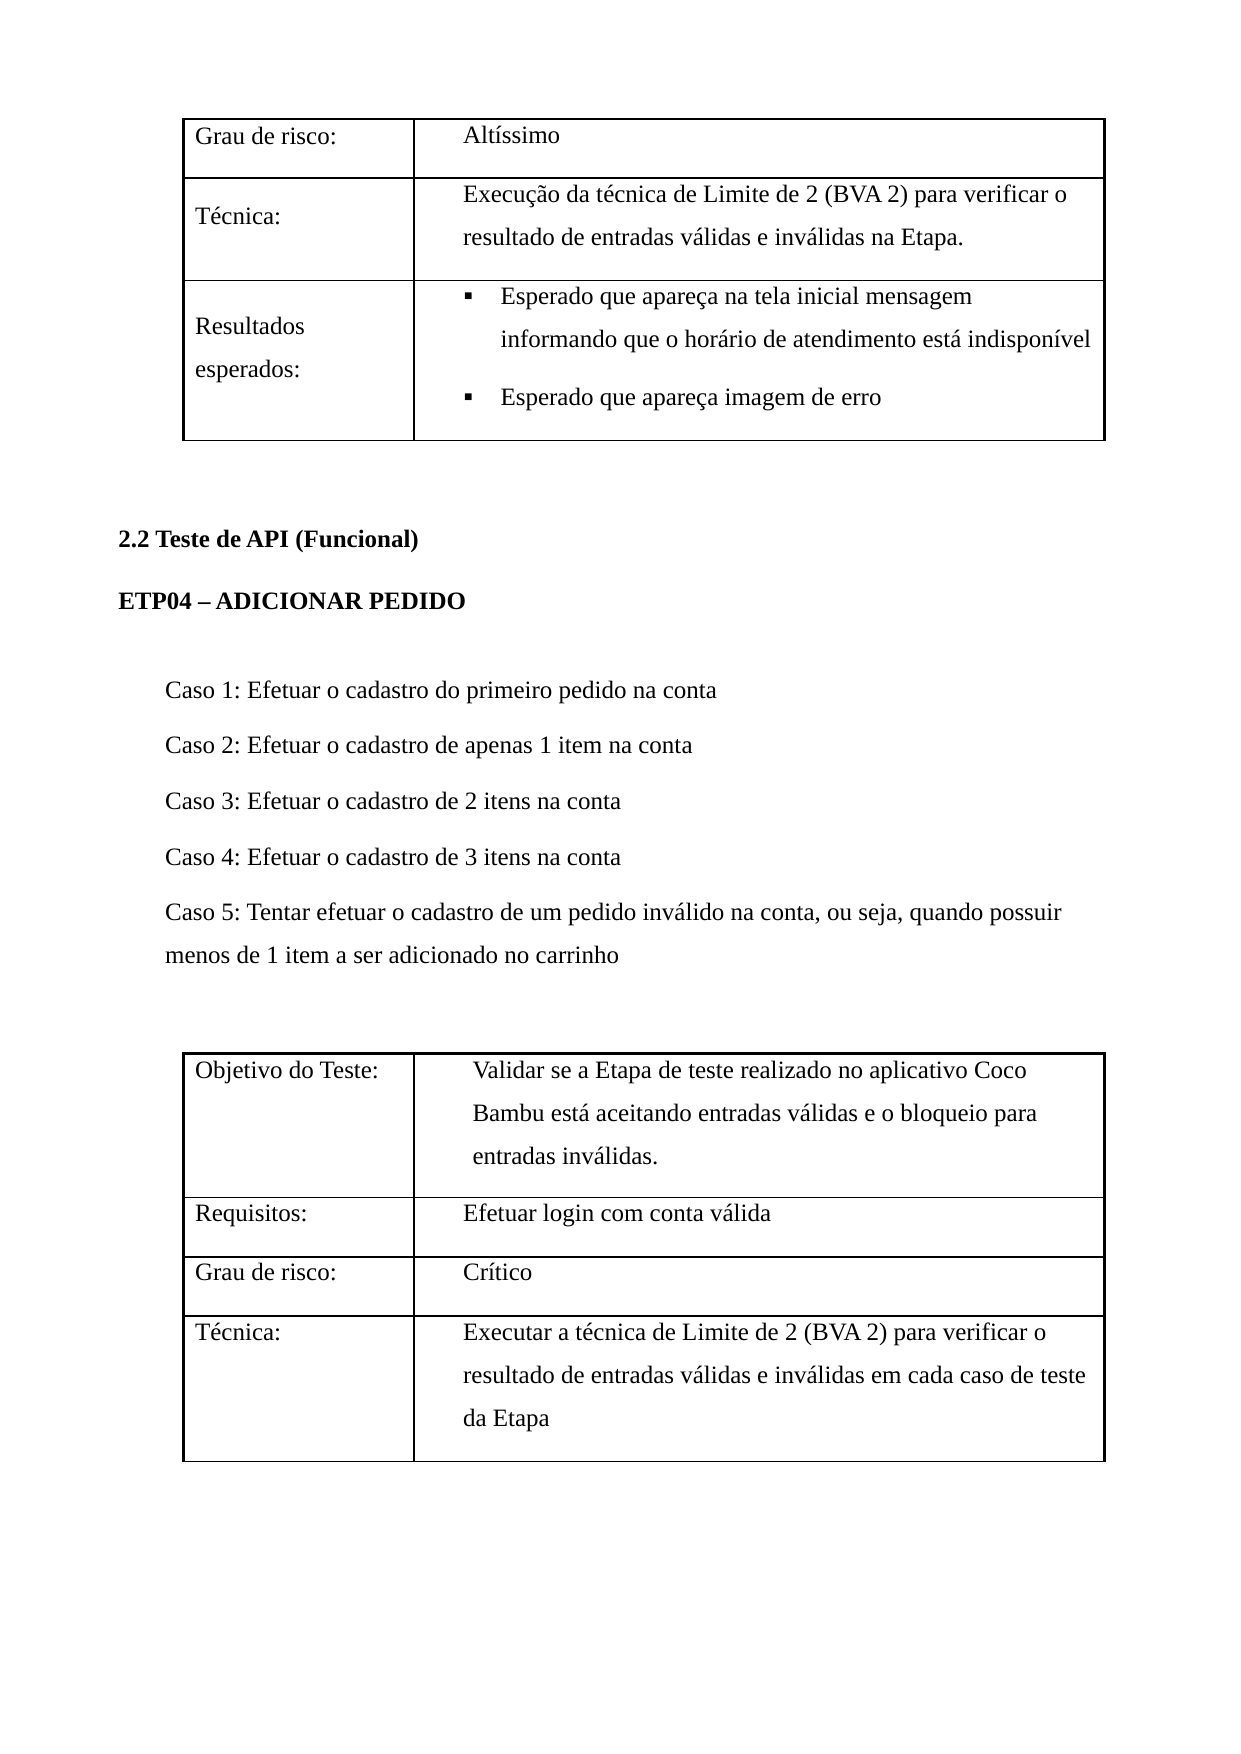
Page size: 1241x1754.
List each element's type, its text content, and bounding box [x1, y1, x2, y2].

table_cell Crítico [415, 1258, 1103, 1315]
table_cell Resultados esperados: [185, 281, 413, 439]
text Caso 2: Efetuar o cadastro de apenas 1 item na conta [165, 731, 1122, 759]
table_cell Requisitos: [185, 1198, 413, 1256]
subtitle 2.2 Teste de API (Funcional) [118, 524, 1122, 553]
table_cell Altíssimo [415, 120, 1103, 177]
table_cell Efetuar login com conta válida [415, 1198, 1103, 1256]
table_cell Executar a técnica de Limite de 2 (BVA 2) para verificar o resultado de entradas válidas e inválidas em cada caso de teste da Etapa [415, 1317, 1103, 1461]
table_cell Técnica: [185, 1317, 413, 1461]
subtitle ETP04 – ADICIONAR PEDIDO [118, 586, 1122, 615]
table_cell Grau de risco: [185, 1258, 413, 1315]
text Caso 5: Tentar efetuar o cadastro de um pedido inválido na conta, ou seja, quando possuir menos de 1 item a ser adicionado no carrinho [165, 897, 1122, 969]
table_cell Execução da técnica de Limite de 2 (BVA 2) para verificar o resultado de entradas válidas e inválidas na Etapa. [415, 179, 1103, 279]
table_cell Técnica: [185, 179, 413, 279]
table_header Objetivo do Teste: [185, 1055, 413, 1197]
table_header Validar se a Etapa de teste realizado no aplicativo Coco Bambu está aceitando entradas válidas e o bloqueio para entradas inválidas. [415, 1055, 1103, 1197]
text Caso 1: Efetuar o cadastro do primeiro pedido na conta [165, 675, 1122, 704]
table_cell Esperado que apareça na tela inicial mensagem informando que o horário de atendimento está indisponível Esperado que apareça imagem de erro [415, 281, 1103, 439]
text Caso 4: Efetuar o cadastro de 3 itens na conta [165, 842, 1122, 871]
table_cell Grau de risco: [185, 120, 413, 177]
text Caso 3: Efetuar o cadastro de 2 itens na conta [165, 786, 1122, 815]
